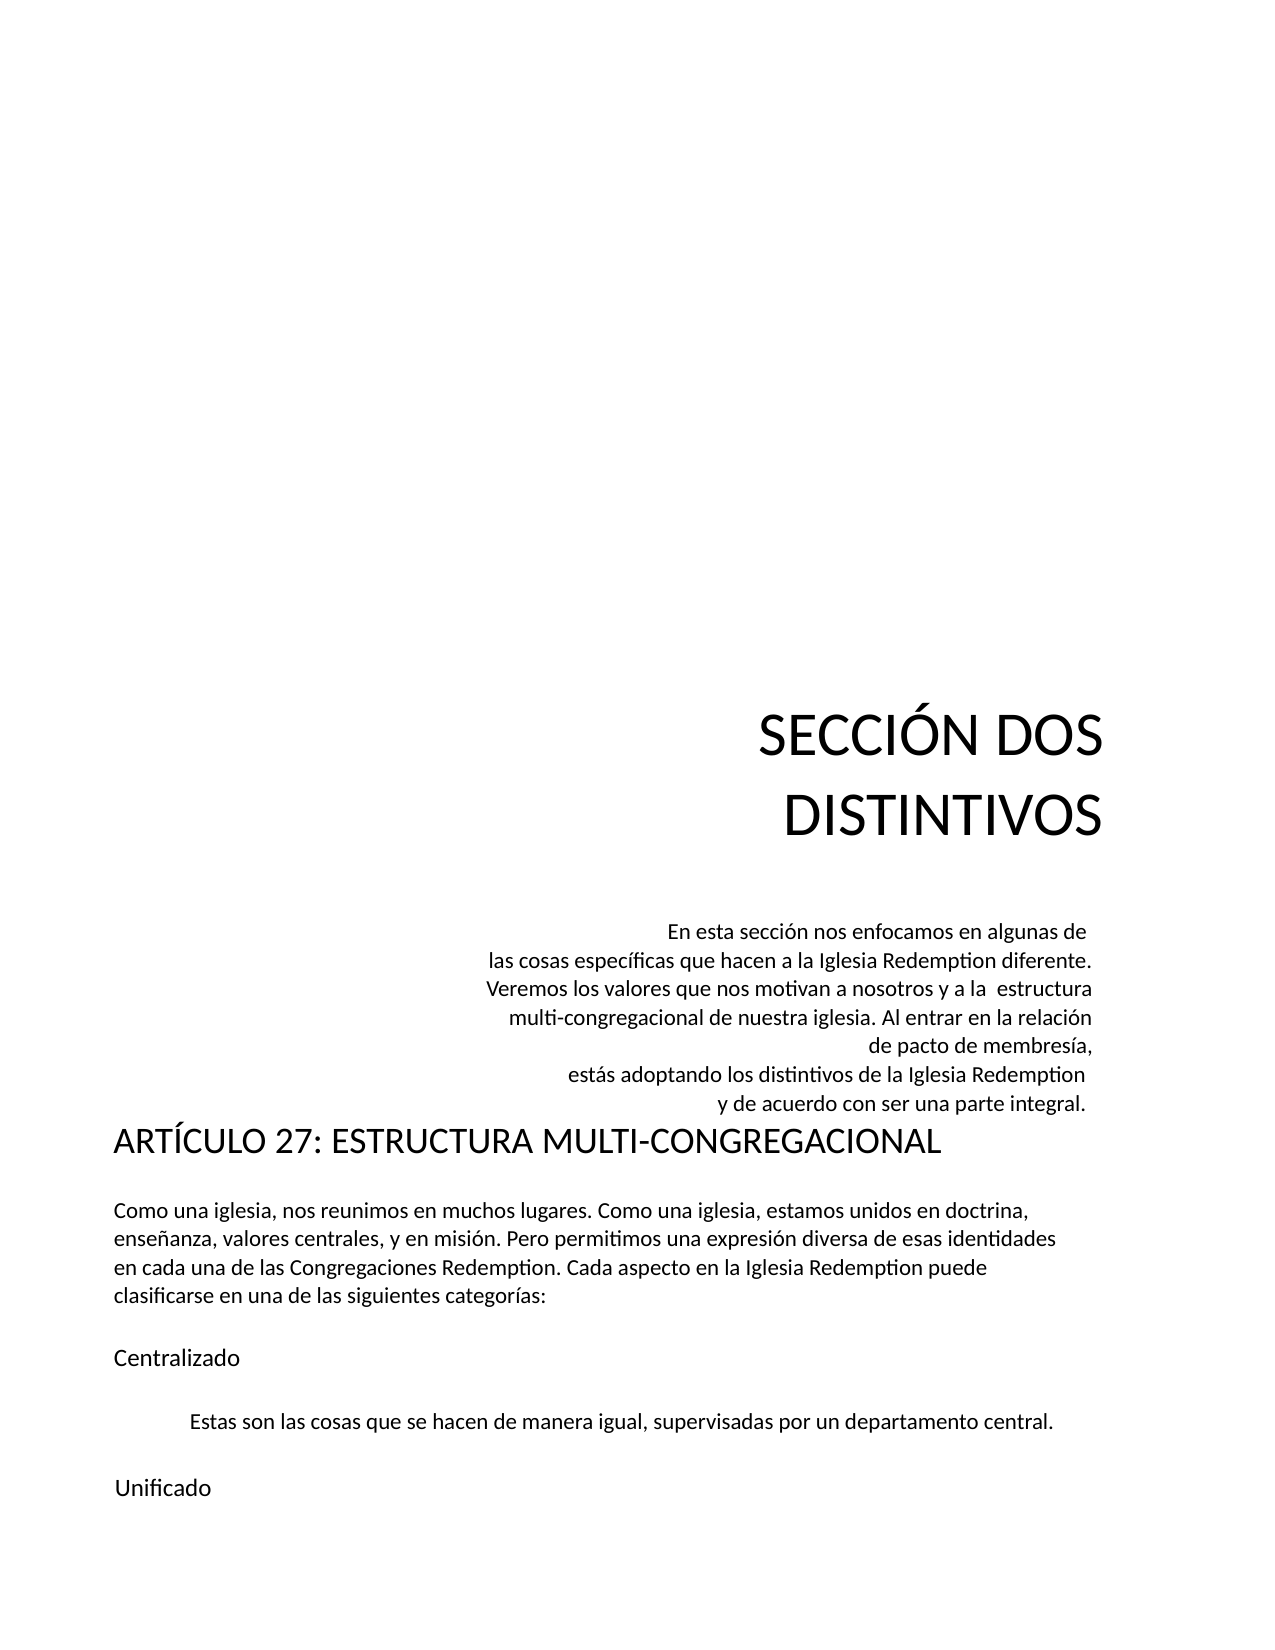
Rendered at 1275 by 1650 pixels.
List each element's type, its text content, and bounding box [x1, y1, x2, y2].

text DISTINTIVOS [111, 775, 1104, 851]
text Centralizado [114, 1342, 1163, 1373]
text estás adoptando los distintivos de la Iglesia Redemption y de acuerdo con ser una parte integral. [568, 1060, 1087, 1117]
text las cosas específicas que hacen a la Iglesia Redemption diferente. Veremos los valores que nos motivan a nosotros y a la estructura multi-congregacional de nuestra iglesia. Al entrar en la relación de pacto de membresía, [483, 946, 1093, 1059]
text ARTÍCULO 27: ESTRUCTURA MULTI-CONGREGACIONAL [113, 1117, 1163, 1163]
text Estas son las cosas que se hacen de manera igual, supervisadas por un departamento central. Unificado [114, 1407, 1055, 1503]
text En esta sección nos enfocamos en algunas de [111, 917, 1087, 945]
text Como una iglesia, nos reunimos en muchos lugares. Como una iglesia, estamos unidos en doctrina, enseñanza, valores centrales, y en misión. Pero permitimos una expresión diversa de esas identidades en cada una de las Congregaciones Redemption. Cada aspecto en la Iglesia Redemption puede clasificarse en una de las siguientes categorías: [113, 1196, 1065, 1309]
text SECCIÓN DOS [111, 695, 1104, 771]
